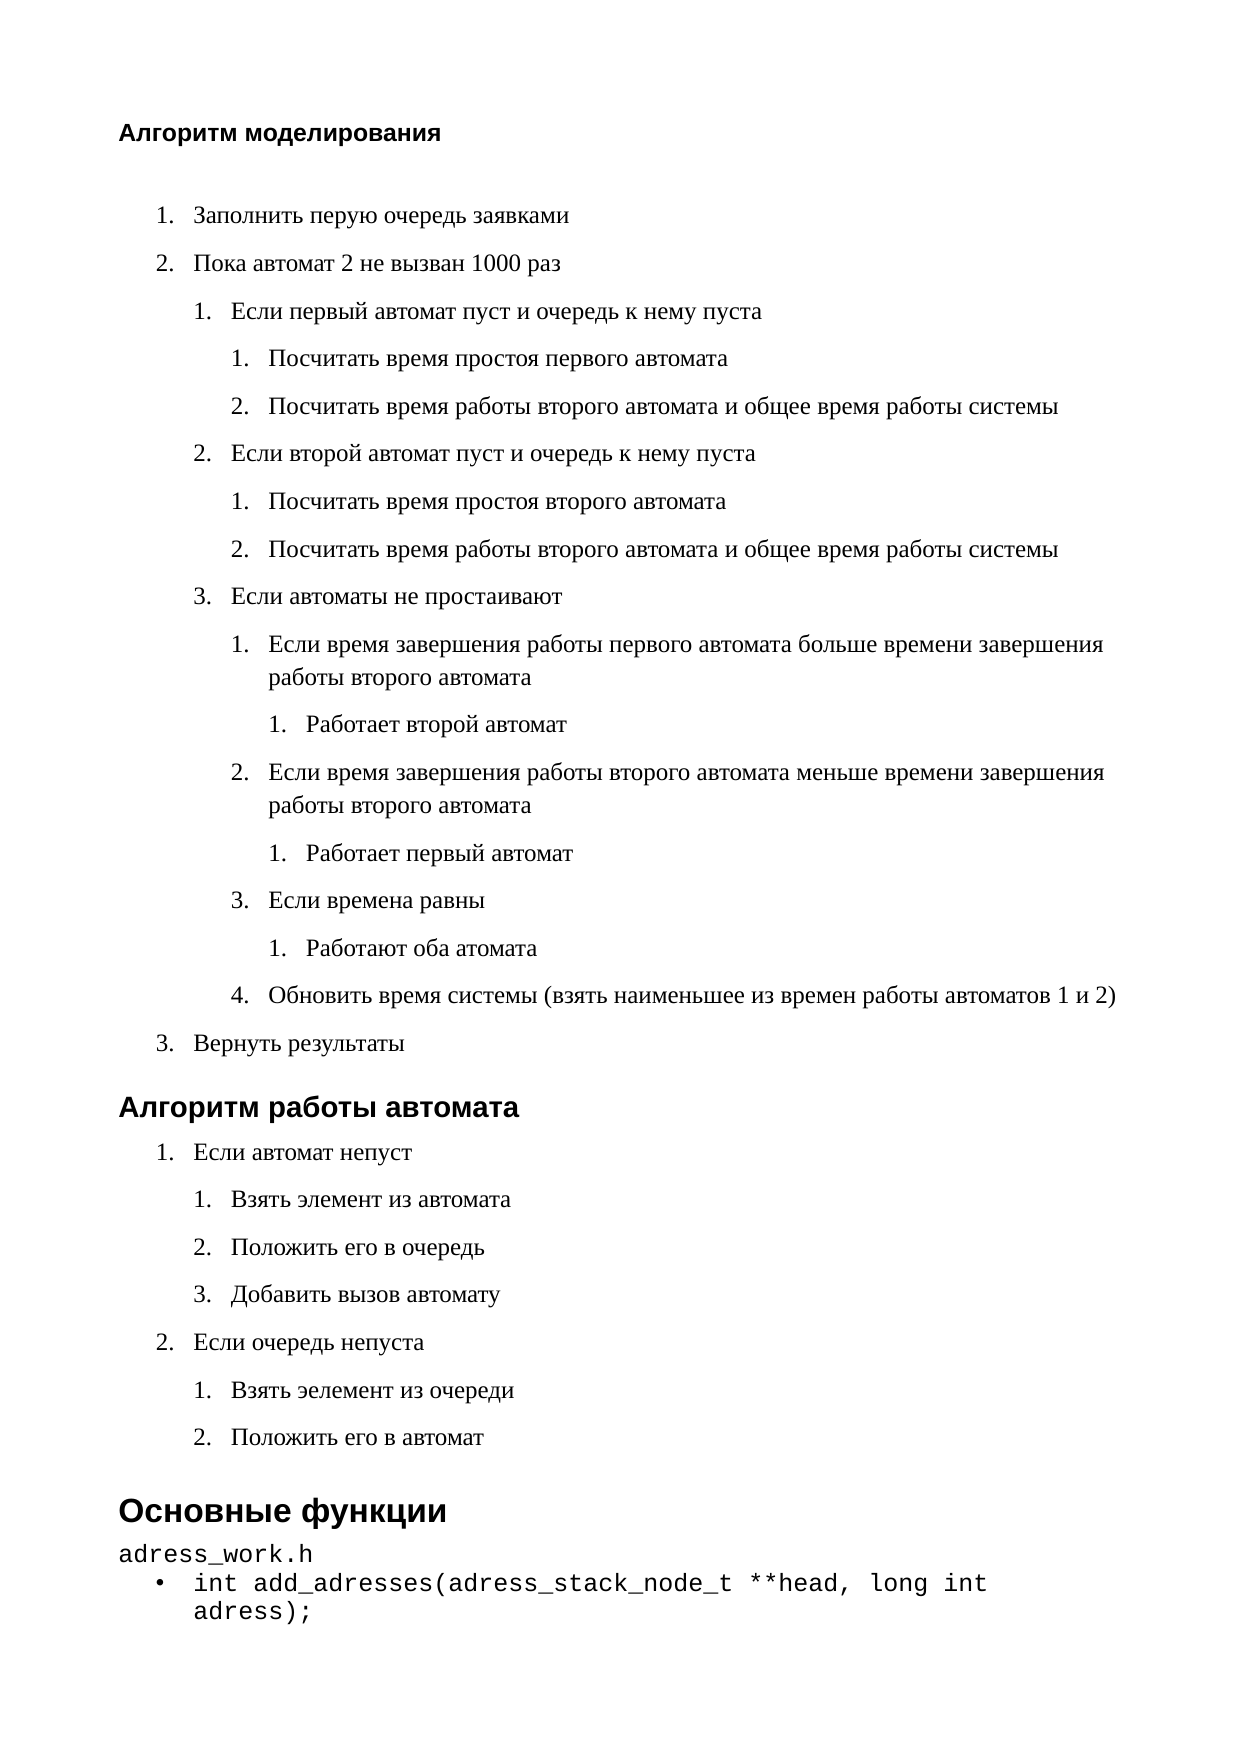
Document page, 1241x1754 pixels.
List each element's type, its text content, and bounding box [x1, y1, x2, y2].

list Посчитать время простоя первого автомата [231, 343, 1122, 372]
subtitle Алгоритм моделирования [118, 118, 1122, 147]
list int add_adresses(adress_stack_node_t **head, long int adress); [156, 1570, 1122, 1627]
text adress_work.h [118, 1542, 1122, 1570]
list Работает второй автомат [268, 709, 1122, 738]
list Пока автомат 2 не вызван 1000 раз [156, 248, 1122, 277]
list Посчитать время простоя второго автомата [231, 486, 1122, 515]
list Добавить вызов автомату [193, 1279, 1122, 1308]
list Если первый автомат пуст и очередь к нему пуста [193, 296, 1122, 324]
list Посчитать время работы второго автомата и общее время работы системы [231, 534, 1122, 562]
list Вернуть результаты [156, 1028, 1122, 1057]
list Обновить время системы (взять наименьшее из времен работы автоматов 1 и 2) [231, 981, 1122, 1009]
subtitle Алгоритм работы автомата [118, 1090, 1122, 1124]
list Работает первый автомат [268, 838, 1122, 867]
list Если автоматы не простаивают [193, 581, 1122, 610]
list Если второй автомат пуст и очередь к нему пуста [193, 438, 1122, 467]
list Взять эелемент из очереди [193, 1375, 1122, 1403]
subtitle Основные функции [118, 1491, 1122, 1529]
list Работают оба атомата [268, 933, 1122, 962]
list Если автомат непуст [156, 1137, 1122, 1165]
list Посчитать время работы второго автомата и общее время работы системы [231, 391, 1122, 420]
list Если очередь непуста [156, 1327, 1122, 1356]
list Взять элемент из автомата [193, 1184, 1122, 1213]
list Если время завершения работы первого автомата больше времени завершения работы второго автомата [231, 629, 1122, 691]
list Положить его в очередь [193, 1232, 1122, 1261]
list Положить его в автомат [193, 1422, 1122, 1451]
list Если времена равны [231, 885, 1122, 914]
list Заполнить перую очередь заявками [156, 201, 1122, 229]
list Если время завершения работы второго автомата меньше времени завершения работы второго автомата [231, 757, 1122, 819]
